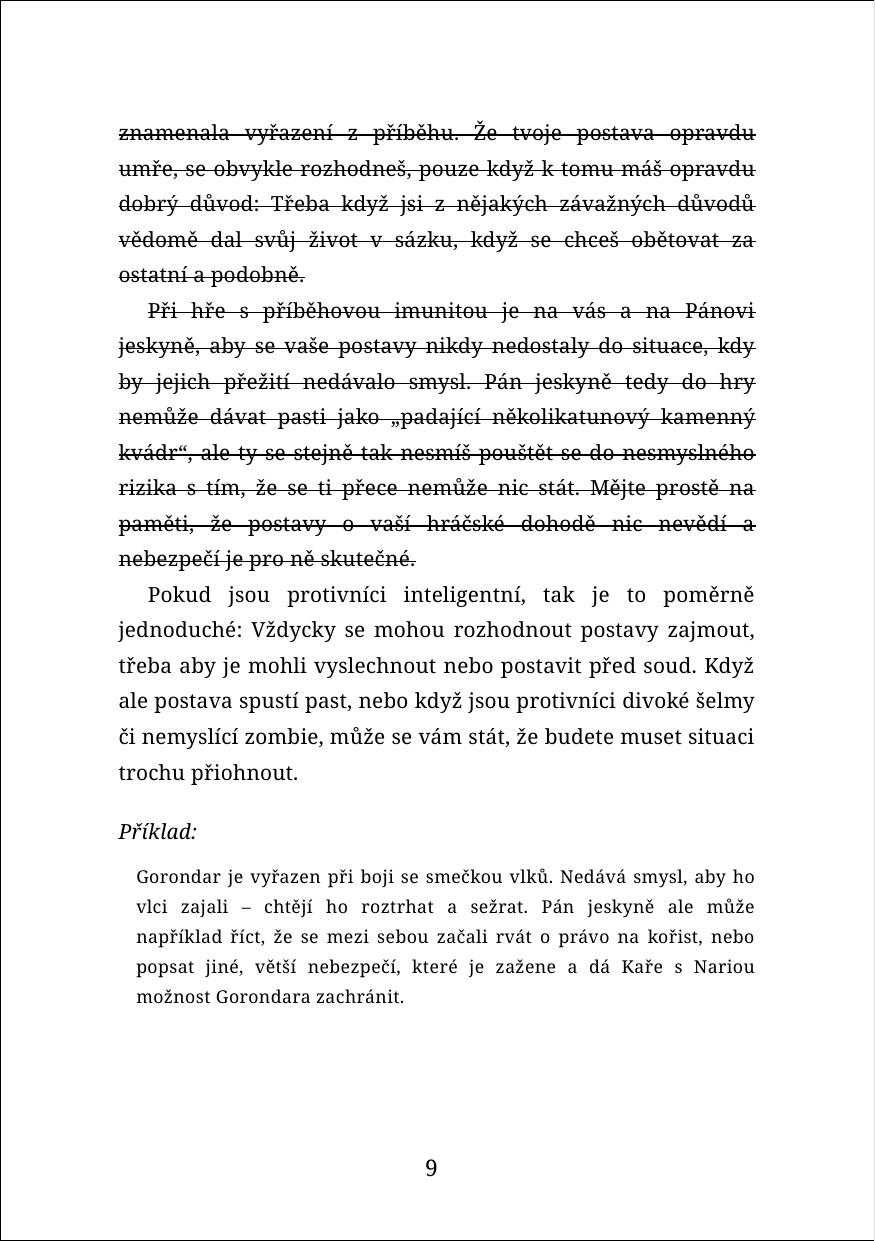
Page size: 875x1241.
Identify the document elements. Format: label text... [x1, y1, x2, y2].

text Gorondar je vyřazen při boji se smečkou vlků. Nedává smysl, aby ho vlci zajali – chtějí ho roztrhat a sežrat. Pán jeskyně ale může například říct, že se mezi sebou začali rvát o právo na kořist, nebo popsat jiné, větší nebezpečí, které je zažene a dá Kaře s Nariou možnost Gorondara zachránit. [136, 864, 756, 1009]
text Domluvě, že hráčská postava může umřít pouze v případě, že se pro to rozhodne její hráč, se říká hraní s příběhovou imunitou. Tuto variantu si obvykle hráči vybírají, když se chtějí soustředit na hraní silných charakterů, nebo když hrají dlouhodobou kampaň, kde by smrt postavy pro hráče znamenala vyřazení z příběhu. Že tvoje postava opravdu umře, se obvykle rozhodneš, pouze když k tomu máš opravdu dobrý důvod: Třeba když jsi z nějakých závažných důvodů vědomě dal svůj život v sázku, když se chceš obětovat za ostatní a podobně. Při hře s příběhovou imunitou je na vás a na Pánovi jeskyně, aby se vaše postavy nikdy nedostaly do situace, kdy by jejich přežití nedávalo smysl. Pán jeskyně tedy do hry nemůže dávat pasti jako „padající několikatunový kamenný kvádr“, ale ty se stejně tak nesmíš pouštět se do nesmyslného rizika s tím, že se ti přece nemůže nic stát. Mějte prostě na paměti, že postavy o vaší hráčské dohodě nic nevědí a nebezpečí je pro ně skutečné. Pokud jsou protivníci inteligentní, tak je to poměrně jednoduché: Vždycky se mohou rozhodnout postavy zajmout, třeba aby je mohli vyslechnout nebo postavit před soud. Když ale postava spustí past, nebo když jsou protivníci divoké šelmy či nemyslící zombie, může se vám stát, že budete muset situaci trochu přiohnout. [118, 242, 756, 348]
text Příklad: [118, 817, 756, 845]
text Domluvě, že hráčská postava může umřít pouze v případě, že se pro to rozhodne její hráč, se říká hraní s příběhovou imunitou. Tuto variantu si obvykle hráči vybírají, když se chtějí soustředit na hraní silných charakterů, nebo když hrají dlouhodobou kampaň, kde by smrt postavy pro hráče znamenala vyřazení z příběhu. Že tvoje postava opravdu umře, se obvykle rozhodneš, pouze když k tomu máš opravdu dobrý důvod: Třeba když jsi z nějakých závažných důvodů vědomě dal svůj život v sázku, když se chceš obětovat za ostatní a podobně. Při hře s příběhovou imunitou je na vás a na Pánovi jeskyně, aby se vaše postavy nikdy nedostaly do situace, kdy by jejich přežití nedávalo smysl. Pán jeskyně tedy do hry nemůže dávat pasti jako „padající několikatunový kamenný kvádr“, ale ty se stejně tak nesmíš pouštět se do nesmyslného rizika s tím, že se ti přece nemůže nic stát. Mějte prostě na paměti, že postavy o vaší hráčské dohodě nic nevědí a nebezpečí je pro ně skutečné. Pokud jsou protivníci inteligentní, tak je to poměrně jednoduché: Vždycky se mohou rozhodnout postavy zajmout, třeba aby je mohli vyslechnout nebo postavit před soud. Když ale postava spustí past, nebo když jsou protivníci divoké šelmy či nemyslící zombie, může se vám stát, že budete muset situaci trochu přiohnout. [118, 527, 756, 786]
